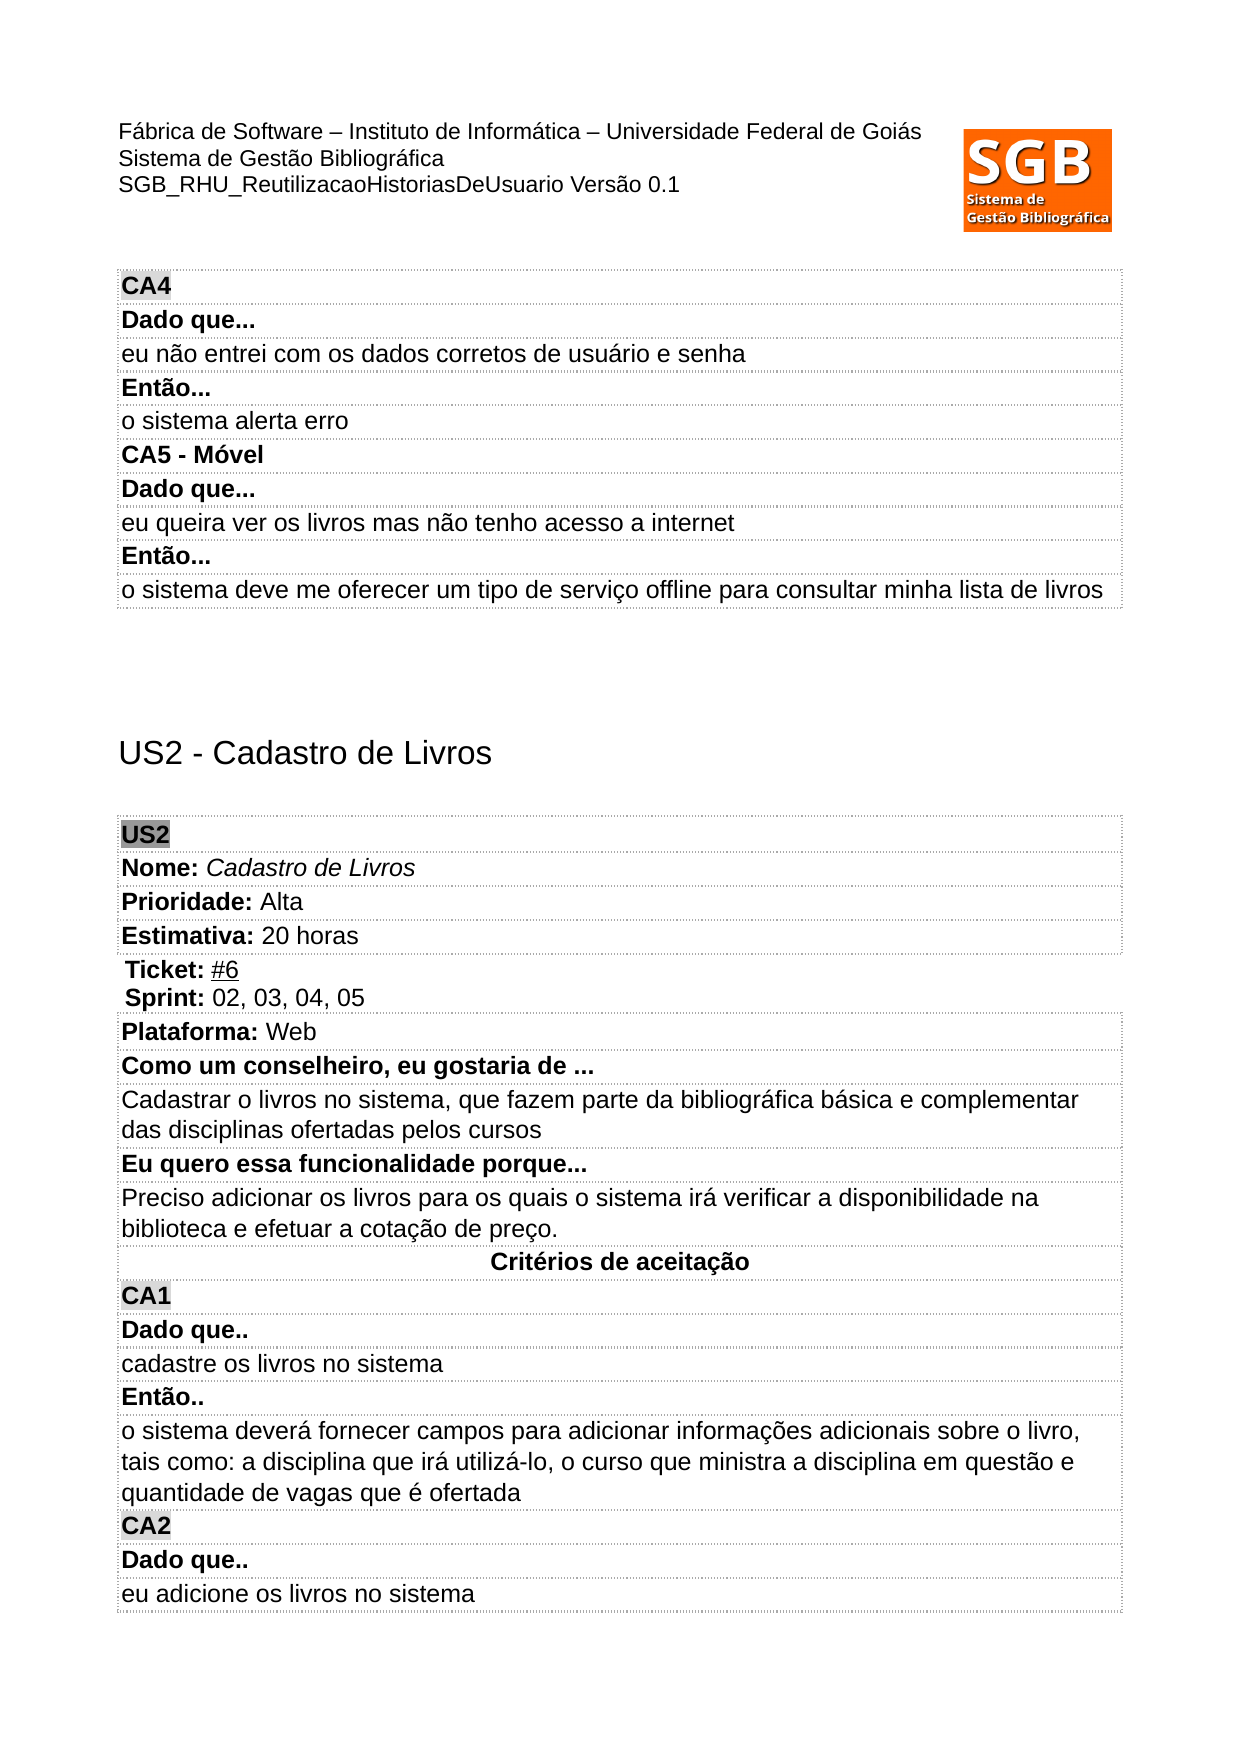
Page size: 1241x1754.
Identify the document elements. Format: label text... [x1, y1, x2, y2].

table_cell Então... [118, 370, 1122, 404]
table_cell Sprint: 02, 03, 04, 05 [118, 983, 1122, 1012]
table_cell o sistema alerta erro [118, 404, 1122, 438]
table_cell Como um conselheiro, eu gostaria de ... [118, 1049, 1122, 1082]
table_cell Estimativa: 20 horas [118, 919, 1122, 952]
table_cell Eu quero essa funcionalidade porque... [118, 1147, 1122, 1181]
table_cell Então.. [118, 1380, 1122, 1414]
table_cell CA5 - Móvel [118, 438, 1122, 472]
table_cell Dado que.. [118, 1313, 1122, 1346]
table_cell CA1 [118, 1279, 1122, 1313]
table_cell eu não entrei com os dados corretos de usuário e senha [118, 337, 1122, 370]
table_cell Dado que... [118, 472, 1122, 505]
table_cell Preciso adicionar os livros para os quais o sistema irá verificar a disponibilidade na biblioteca e efetuar a cotação de preço. [118, 1181, 1122, 1245]
table_cell o sistema deve me oferecer um tipo de serviço offline para consultar minha lista de livros [118, 573, 1122, 607]
table_cell cadastre os livros no sistema [118, 1346, 1122, 1380]
table_cell eu queira ver os livros mas não tenho acesso a internet [118, 505, 1122, 539]
picture [963, 129, 1112, 232]
table_cell CA2 [118, 1509, 1122, 1543]
table_cell eu adicione os livros no sistema [118, 1577, 1122, 1610]
table_cell Dado que.. [118, 1543, 1122, 1577]
table_cell Plataforma: Web [118, 1012, 1122, 1049]
table_cell Dado que... [118, 303, 1122, 337]
table_cell Cadastrar o livros no sistema, que fazem parte da bibliográfica básica e complementar das disciplinas ofertadas pelos cursos [118, 1083, 1122, 1147]
table_header US2 [118, 815, 1122, 851]
table_cell Ticket: #6 [118, 953, 1122, 983]
table_cell o sistema deverá fornecer campos para adicionar informações adicionais sobre o livro, tais como: a disciplina que irá utilizá-lo, o curso que ministra a disciplina em questão e quantidade de vagas que é ofertada [118, 1414, 1122, 1509]
table_cell CA4 [118, 269, 1122, 303]
table_cell Critérios de aceitação [118, 1245, 1122, 1279]
table_cell Então... [118, 539, 1122, 573]
table_cell Nome: Cadastro de Livros [118, 851, 1122, 885]
subtitle US2 - Cadastro de Livros [118, 733, 1122, 771]
table_cell Prioridade: Alta [118, 885, 1122, 919]
